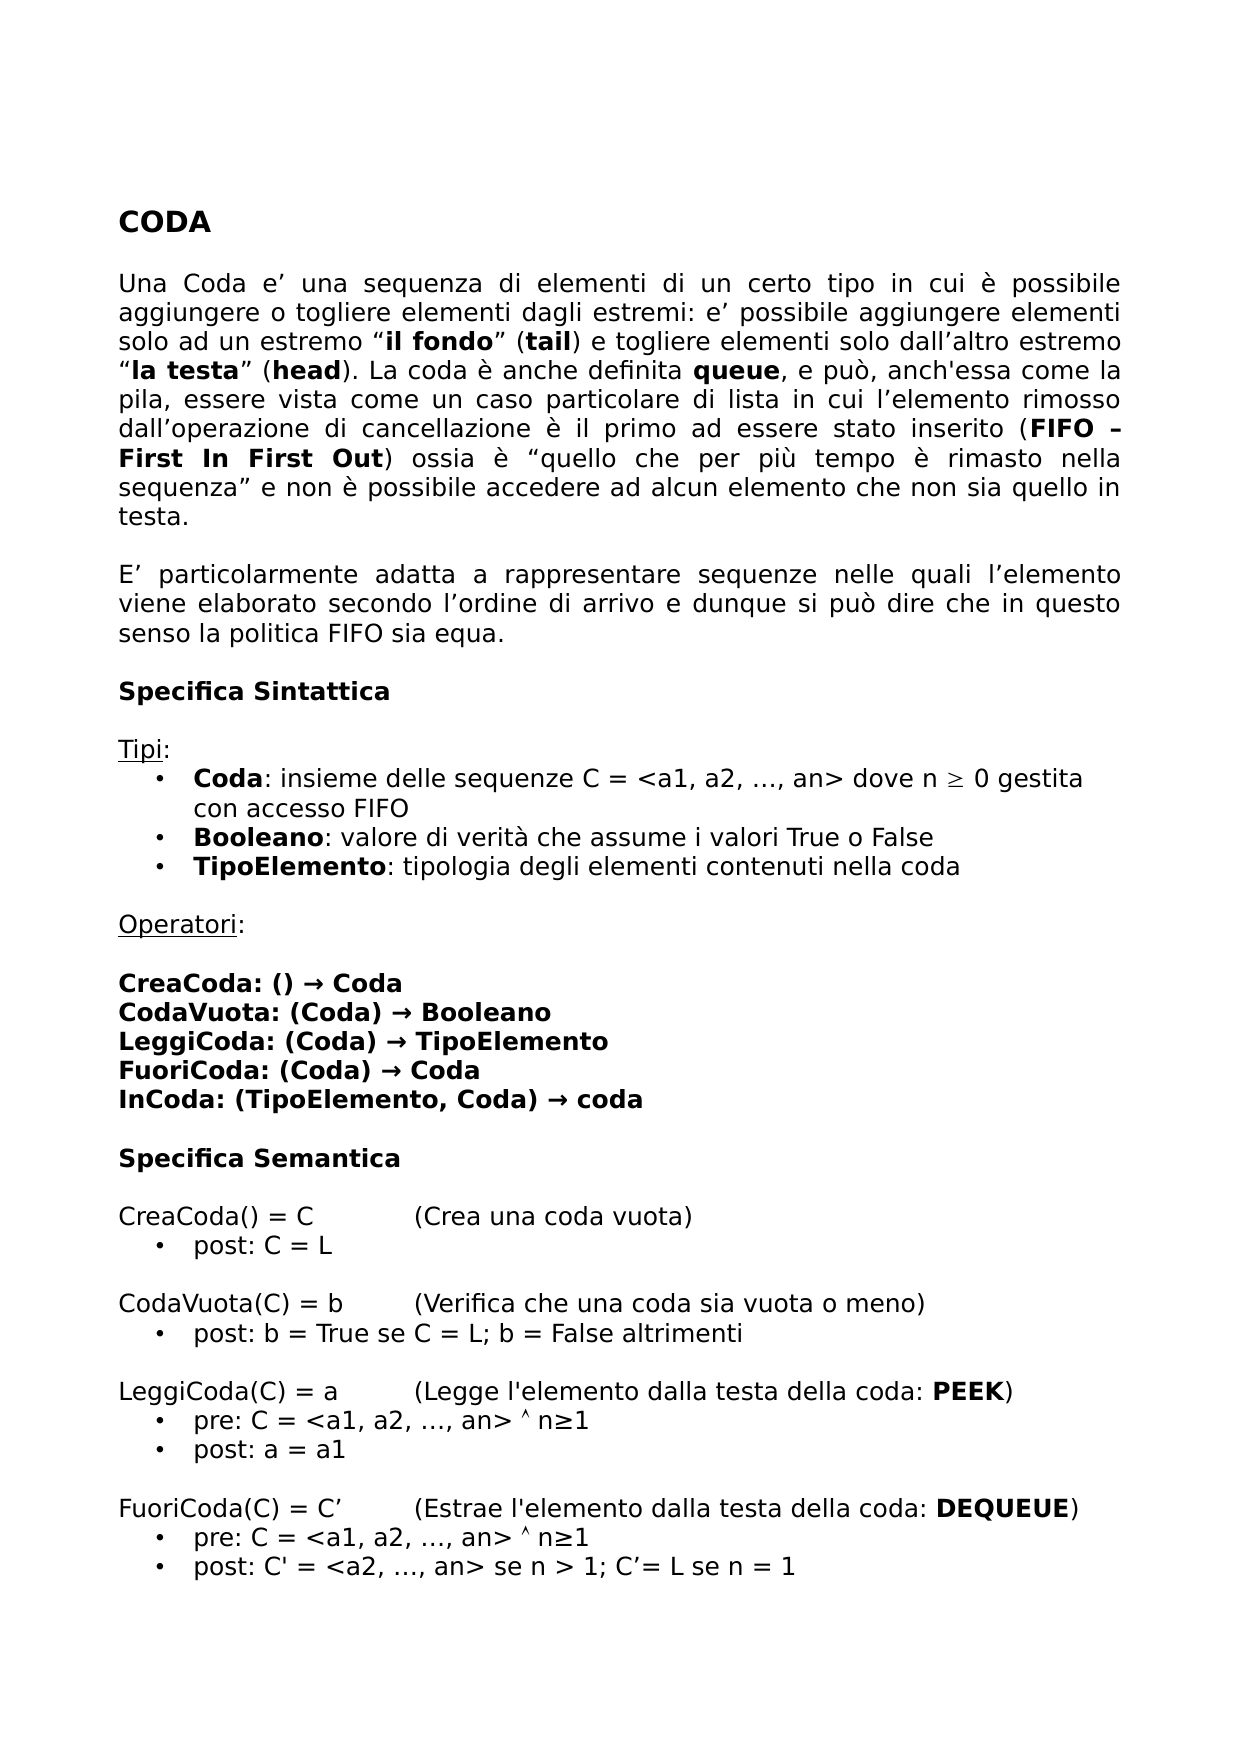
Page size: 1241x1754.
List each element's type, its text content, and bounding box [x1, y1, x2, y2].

text CreaCoda() = C (Crea una coda vuota) [118, 1202, 1122, 1231]
text E’ particolarmente adatta a rappresentare sequenze nelle quali l’elemento viene elaborato secondo l’ordine di arrivo e dunque si può dire che in questo senso la politica FIFO sia equa. [118, 560, 1122, 648]
text Specifica Semantica [118, 1144, 1122, 1173]
list Booleano: valore di verità che assume i valori True o False [156, 823, 1122, 852]
text CreaCoda: () → Coda [118, 969, 1122, 998]
text FuoriCoda(C) = C’ (Estrae l'elemento dalla testa della coda: DEQUEUE) [118, 1494, 1122, 1523]
text Operatori: [118, 910, 1122, 939]
text CodaVuota(C) = b (Verifica che una coda sia vuota o meno) [118, 1289, 1122, 1319]
list post: C' = <a2, …, an> se n > 1; C’= L se n = 1 [156, 1552, 1122, 1581]
text CODA [118, 206, 1122, 239]
list post: a = a1 [156, 1435, 1122, 1464]
text Tipi: [118, 735, 1122, 764]
text Una Coda e’ una sequenza di elementi di un certo tipo in cui è possibile aggiungere o togliere elementi dagli estremi: e’ possibile aggiungere elementi solo ad un estremo “il fondo” (tail) e togliere elementi solo dall’altro estremo “la testa” (head). La coda è anche definita queue, e può, anch'essa come la pila, essere vista come un caso particolare di lista in cui l’elemento rimosso dall’operazione di cancellazione è il primo ad essere stato inserito (FIFO – First In First Out) ossia è “quello che per più tempo è rimasto nella sequenza” e non è possibile accedere ad alcun elemento che non sia quello in testa. [118, 269, 1122, 531]
list pre: C = <a1, a2, …, an> Ù n≥1 [156, 1406, 1122, 1435]
list TipoElemento: tipologia degli elementi contenuti nella coda [156, 852, 1122, 881]
text LeggiCoda: (Coda) → TipoElemento [118, 1027, 1122, 1056]
list Coda: insieme delle sequenze C = <a1, a2, …, an> dove n ³ 0 gestita con accesso FIFO [156, 764, 1122, 823]
text LeggiCoda(C) = a (Legge l'elemento dalla testa della coda: PEEK) [118, 1377, 1122, 1406]
list post: b = True se C = L; b = False altrimenti [156, 1319, 1122, 1348]
list post: C = L [156, 1231, 1122, 1260]
text Specifica Sintattica [118, 677, 1122, 706]
text FuoriCoda: (Coda) → Coda [118, 1056, 1122, 1085]
text InCoda: (TipoElemento, Coda) → coda [118, 1085, 1122, 1114]
list pre: C = <a1, a2, …, an> Ù n≥1 [156, 1523, 1122, 1552]
text CodaVuota: (Coda) → Booleano [118, 998, 1122, 1027]
